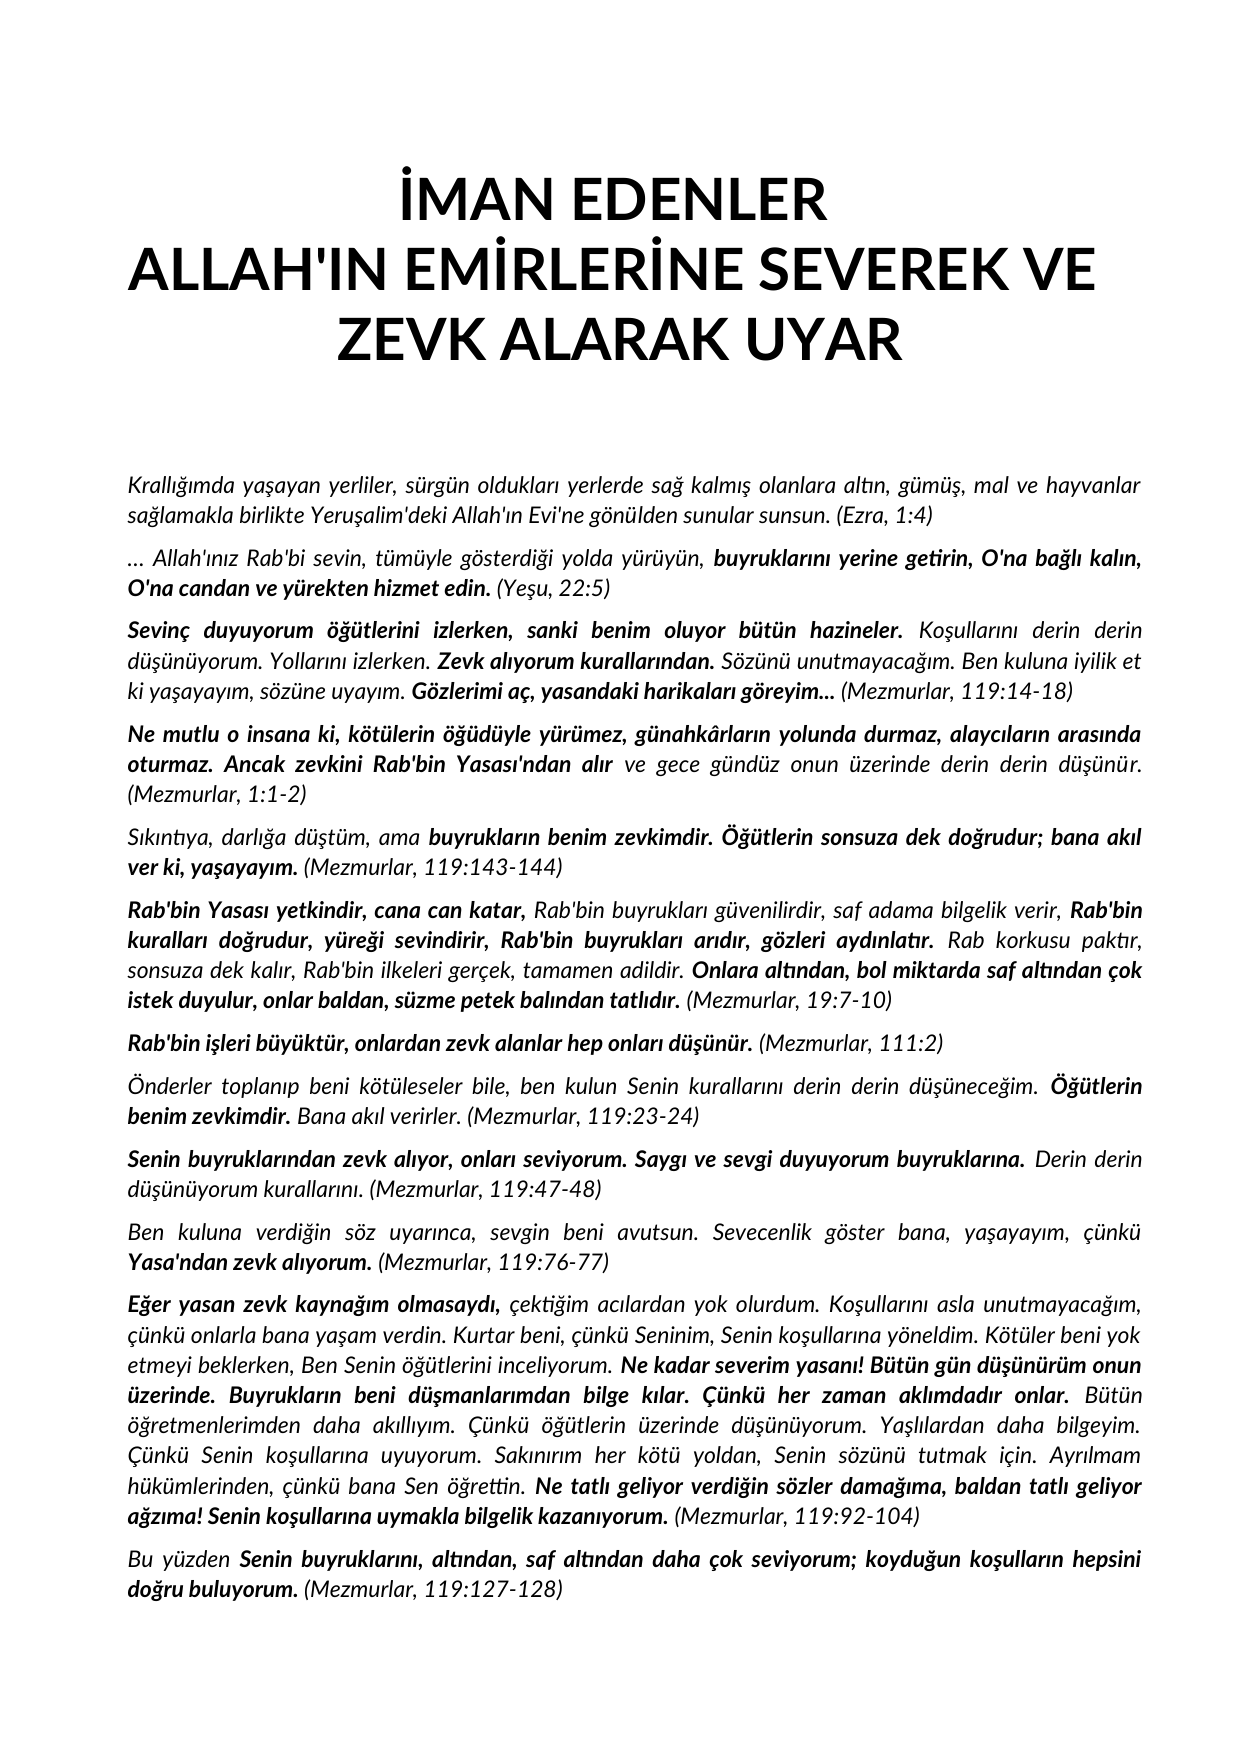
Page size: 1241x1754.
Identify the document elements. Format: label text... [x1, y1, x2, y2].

text Sıkıntıya, darlığa düştüm, ama buyrukların benim zevkimdir. Öğütlerin sonsuza dek doğrudur; bana akıl ver ki, yaşayayım. (Mezmurlar, 119:143-144) [127, 822, 1143, 880]
subtitle İMAN EDENLER ALLAH'IN EMİRLERİNE SEVEREK VE ZEVK ALARAK UYAR [75, 162, 1165, 372]
text Krallığımda yaşayan yerliler, sürgün oldukları yerlerde sağ kalmış olanlara altın, gümüş, mal ve hayvanlar sağlamakla birlikte Yeruşalim'deki Allah'ın Evi'ne gönülden sunular sunsun. (Ezra, 1:4) [127, 470, 1143, 528]
text Ne mutlu o insana ki, kötülerin öğüdüyle yürümez, günahkârların yolunda durmaz, alaycıların arasında oturmaz. Ancak zevkini Rab'bin Yasası'ndan alır ve gece gündüz onun üzerinde derin derin düşünür. (Mezmurlar, 1:1-2) [127, 719, 1143, 807]
text Ben kuluna verdiğin söz uyarınca, sevgin beni avutsun. Sevecenlik göster bana, yaşayayım, çünkü Yasa'ndan zevk alıyorum. (Mezmurlar, 119:76-77) [127, 1217, 1143, 1275]
text … Allah'ınız Rab'bi sevin, tümüyle gösterdiği yolda yürüyün, buyruklarını yerine getirin, O'na bağlı kalın, O'na candan ve yürekten hizmet edin. (Yeşu, 22:5) [127, 543, 1143, 601]
text Rab'bin işleri büyüktür, onlardan zevk alanlar hep onları düşünür. (Mezmurlar, 111:2) [127, 1029, 1143, 1056]
text Sevinç duyuyorum öğütlerini izlerken, sanki benim oluyor bütün hazineler. Koşullarını derin derin düşünüyorum. Yollarını izlerken. Zevk alıyorum kurallarından. Sözünü unutmayacağım. Ben kuluna iyilik et ki yaşayayım, sözüne uyayım. Gözlerimi aç, yasandaki harikaları göreyim... (Mezmurlar, 119:14-18) [127, 616, 1143, 704]
text Senin buyruklarından zevk alıyor, onları seviyorum. Saygı ve sevgi duyuyorum buyruklarına. Derin derin düşünüyorum kurallarını. (Mezmurlar, 119:47-48) [127, 1144, 1143, 1202]
text Bu yüzden Senin buyruklarını, altından, saf altından daha çok seviyorum; koyduğun koşulların hepsini doğru buluyorum. (Mezmurlar, 119:127-128) [127, 1544, 1143, 1602]
text Rab'bin Yasası yetkindir, cana can katar, Rab'bin buyrukları güvenilirdir, saf adama bilgelik verir, Rab'bin kuralları doğrudur, yüreği sevindirir, Rab'bin buyrukları arıdır, gözleri aydınlatır. Rab korkusu paktır, sonsuza dek kalır, Rab'bin ilkeleri gerçek, tamamen adildir. Onlara altından, bol miktarda saf altından çok istek duyulur, onlar baldan, süzme petek balından tatlıdır. (Mezmurlar, 19:7-10) [127, 895, 1143, 1013]
text Önderler toplanıp beni kötüleseler bile, ben kulun Senin kurallarını derin derin düşüneceğim. Öğütlerin benim zevkimdir. Bana akıl verirler. (Mezmurlar, 119:23-24) [127, 1071, 1143, 1129]
text Eğer yasan zevk kaynağım olmasaydı, çektiğim acılardan yok olurdum. Koşullarını asla unutmayacağım, çünkü onlarla bana yaşam verdin. Kurtar beni, çünkü Seninim, Senin koşullarına yöneldim. Kötüler beni yok etmeyi beklerken, Ben Senin öğütlerini inceliyorum. Ne kadar severim yasanı! Bütün gün düşünürüm onun üzerinde. Buyrukların beni düşmanlarımdan bilge kılar. Çünkü her zaman aklımdadır onlar. Bütün öğretmenlerimden daha akıllıyım. Çünkü öğütlerin üzerinde düşünüyorum. Yaşlılardan daha bilgeyim. Çünkü Senin koşullarına uyuyorum. Sakınırım her kötü yoldan, Senin sözünü tutmak için. Ayrılmam hükümlerinden, çünkü bana Sen öğrettin. Ne tatlı geliyor verdiğin sözler damağıma, baldan tatlı geliyor ağzıma! Senin koşullarına uymakla bilgelik kazanıyorum. (Mezmurlar, 119:92-104) [127, 1290, 1143, 1529]
